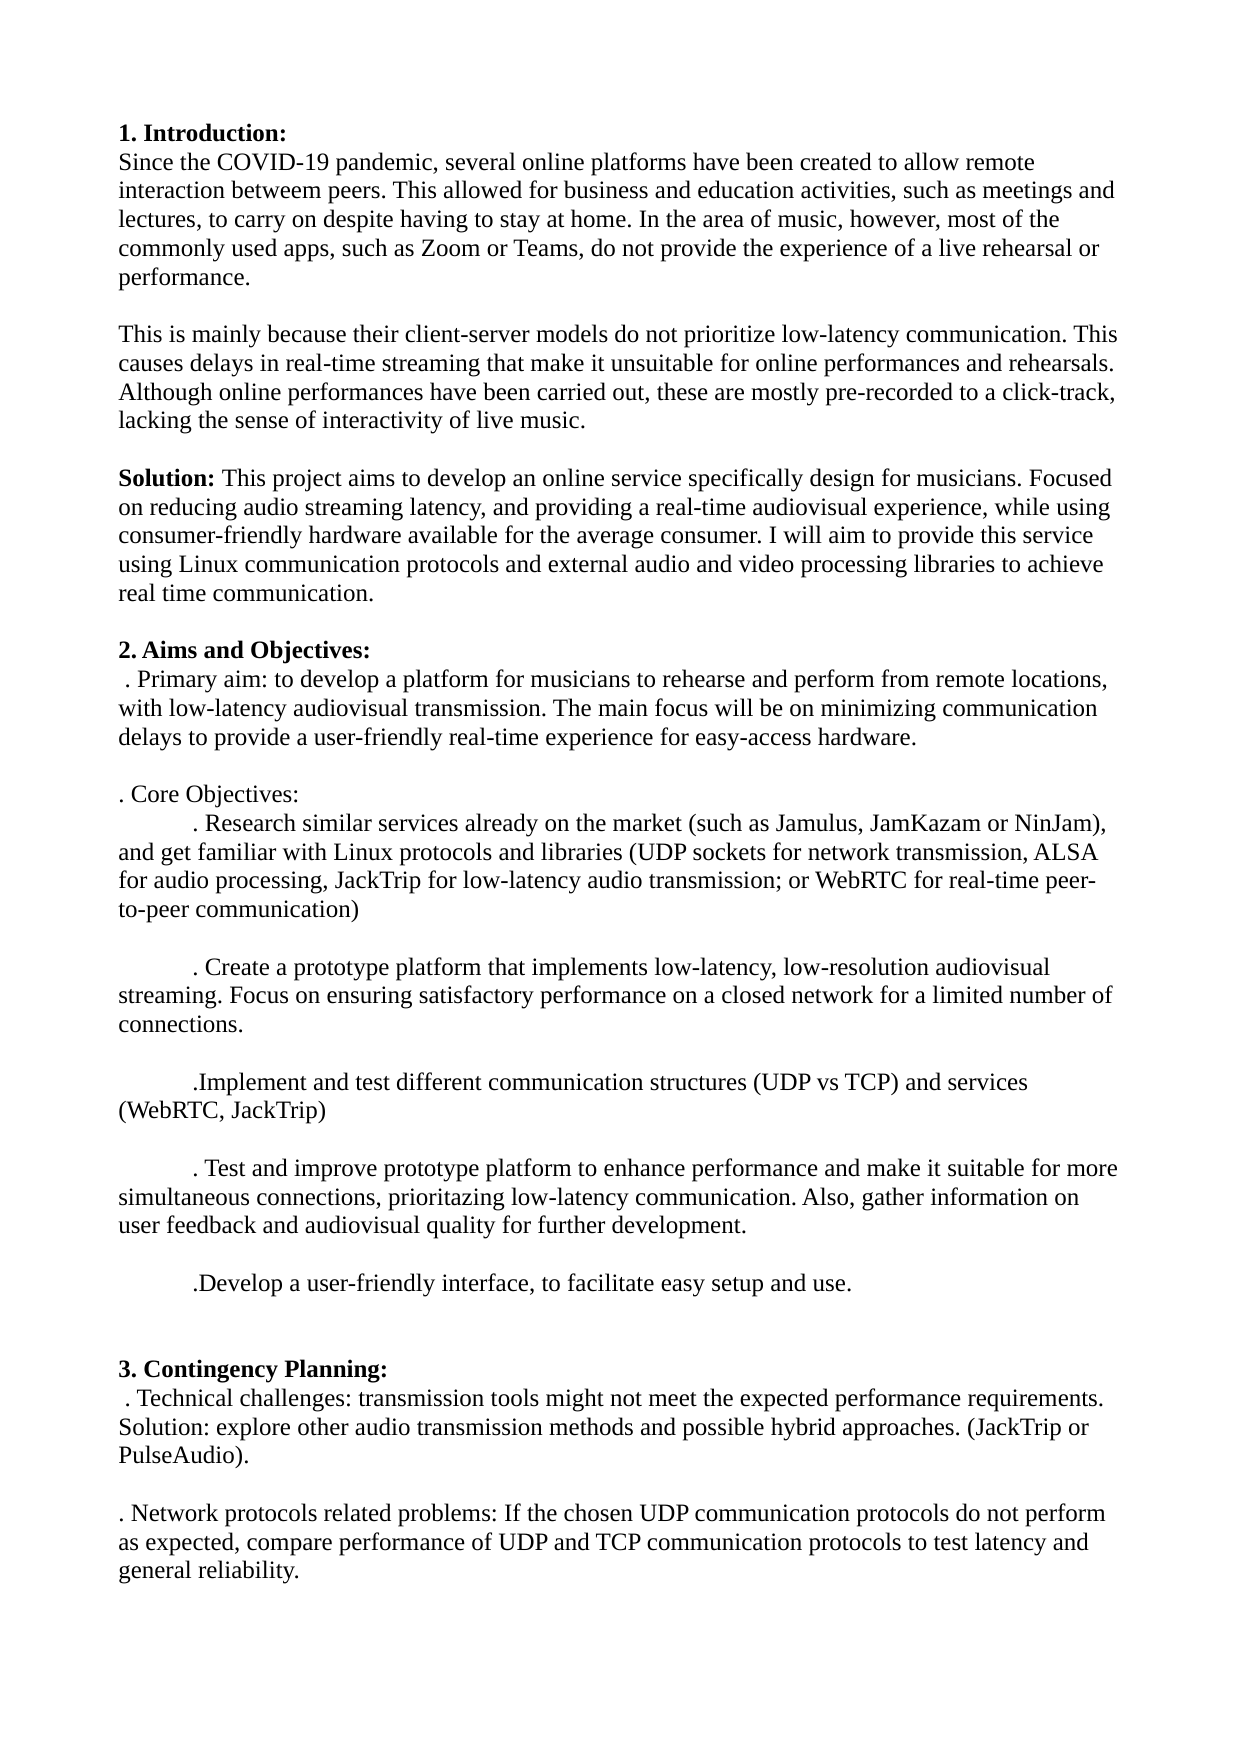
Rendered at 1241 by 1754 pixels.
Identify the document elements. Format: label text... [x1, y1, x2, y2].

text .Implement and test different communication structures (UDP vs TCP) and services (WebRTC, JackTrip) [118, 1067, 1122, 1124]
text 3. Contingency Planning: [118, 1354, 1122, 1383]
text . Research similar services already on the market (such as Jamulus, JamKazam or NinJam), and get familiar with Linux protocols and libraries (UDP sockets for network transmission, ALSA for audio processing, JackTrip for low-latency audio transmission; or WebRTC for real-time peer-to-peer communication) [118, 808, 1122, 923]
text . Create a prototype platform that implements low-latency, low-resolution audiovisual streaming. Focus on ensuring satisfactory performance on a closed network for a limited number of connections. [118, 952, 1122, 1038]
text This is mainly because their client-server models do not prioritize low-latency communication. This causes delays in real-time streaming that make it unsuitable for online performances and rehearsals. Although online performances have been carried out, these are mostly pre-recorded to a click-track, lacking the sense of interactivity of live music. [118, 319, 1122, 434]
text .Develop a user-friendly interface, to facilitate easy setup and use. [118, 1268, 1122, 1297]
text . Core Objectives: [118, 779, 1122, 808]
text Solution: This project aims to develop an online service specifically design for musicians. Focused on reducing audio streaming latency, and providing a real-time audiovisual experience, while using consumer-friendly hardware available for the average consumer. I will aim to provide this service using Linux communication protocols and external audio and video processing libraries to achieve real time communication. [118, 463, 1122, 607]
text 1. Introduction: [118, 118, 1122, 147]
text . Network protocols related problems: If the chosen UDP communication protocols do not perform as expected, compare performance of UDP and TCP communication protocols to test latency and general reliability. [118, 1498, 1122, 1584]
text . Primary aim: to develop a platform for musicians to rehearse and perform from remote locations, with low-latency audiovisual transmission. The main focus will be on minimizing communication delays to provide a user-friendly real-time experience for easy-access hardware. [118, 664, 1122, 751]
text . Test and improve prototype platform to enhance performance and make it suitable for more simultaneous connections, prioritazing low-latency communication. Also, gather information on user feedback and audiovisual quality for further development. [118, 1153, 1122, 1239]
text . Technical challenges: transmission tools might not meet the expected performance requirements. Solution: explore other audio transmission methods and possible hybrid approaches. (JackTrip or PulseAudio). [118, 1383, 1122, 1469]
text Since the COVID-19 pandemic, several online platforms have been created to allow remote interaction betweem peers. This allowed for business and education activities, such as meetings and lectures, to carry on despite having to stay at home. In the area of music, however, most of the commonly used apps, such as Zoom or Teams, do not provide the experience of a live rehearsal or performance. [118, 147, 1122, 291]
text 2. Aims and Objectives: [118, 636, 1122, 664]
